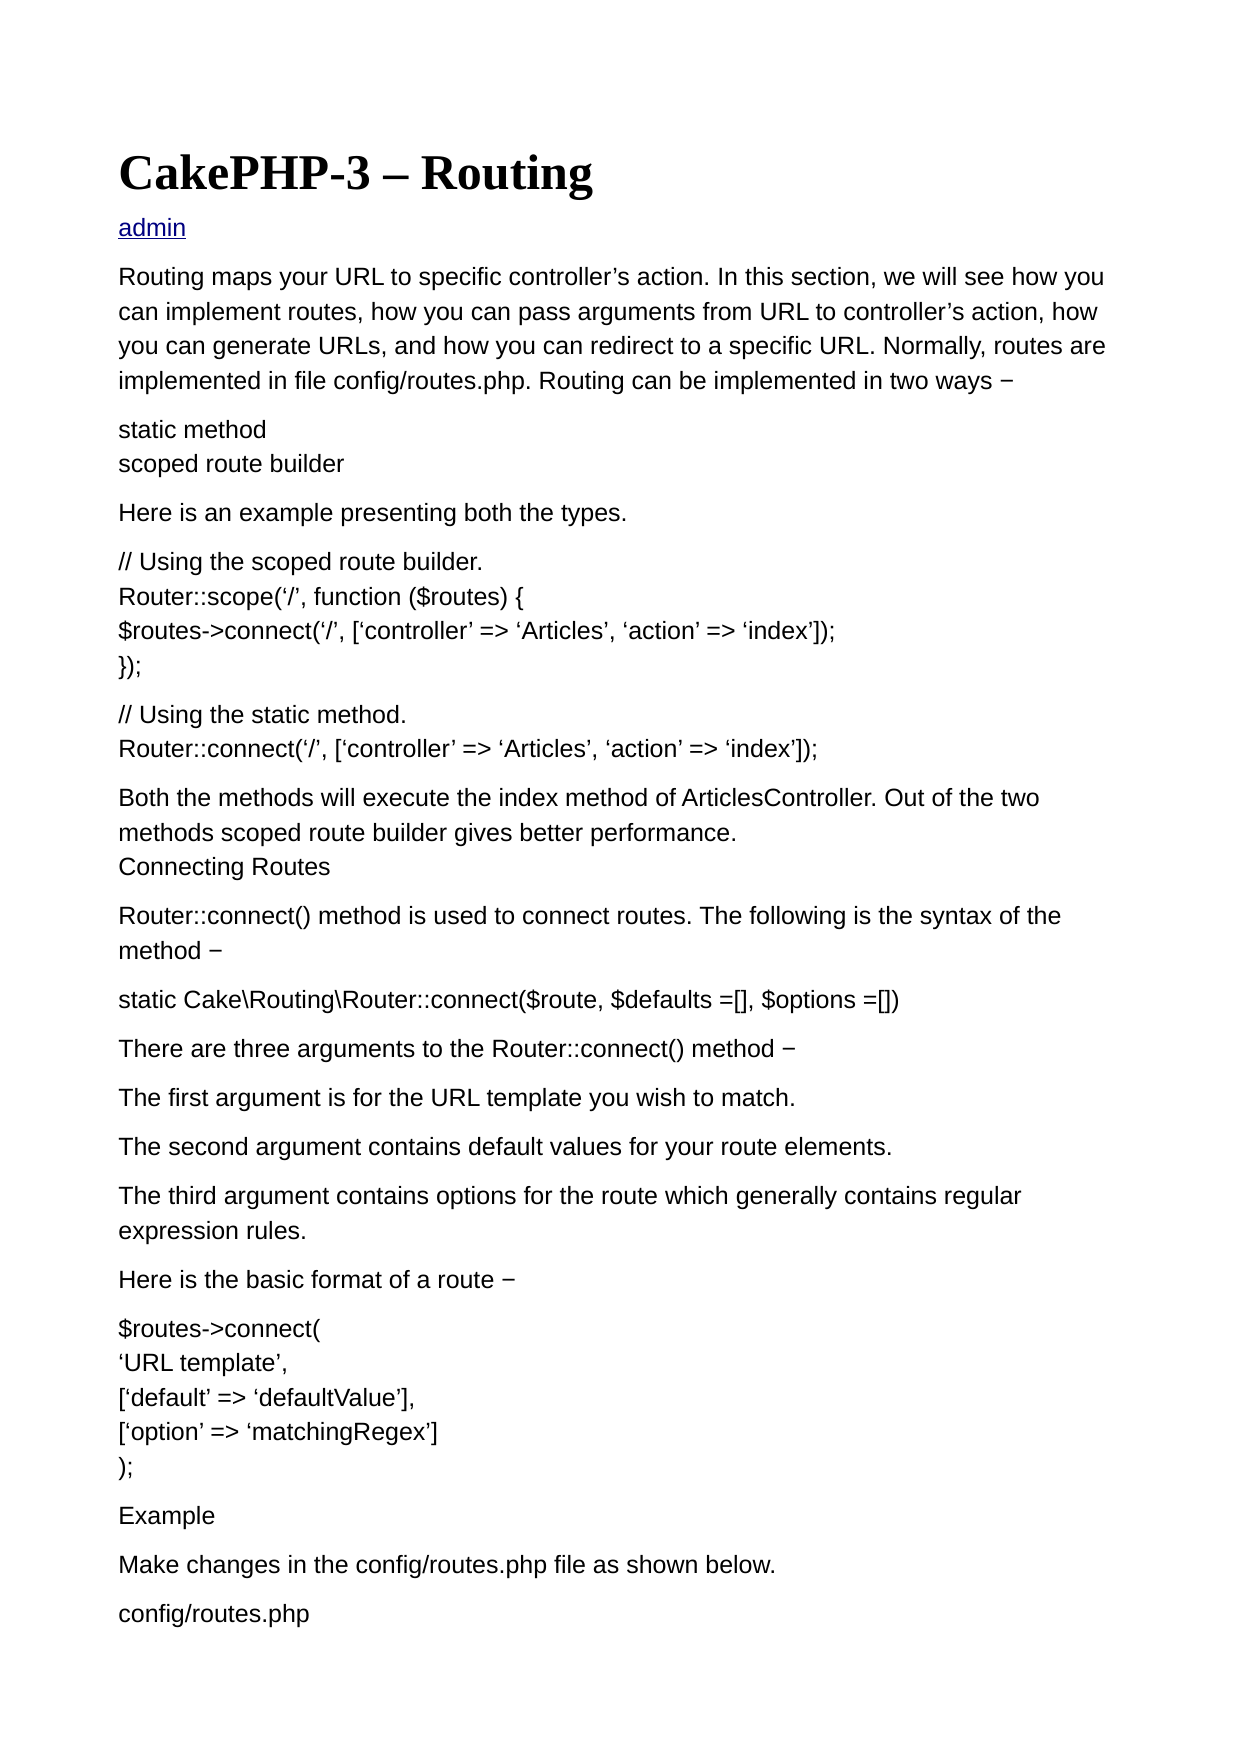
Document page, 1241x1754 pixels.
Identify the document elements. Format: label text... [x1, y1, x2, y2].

text The first argument is for the URL template you wish to match. [118, 1083, 1122, 1112]
subtitle CakePHP-3 – Routing [118, 143, 1122, 201]
text Both the methods will execute the index method of ArticlesController. Out of the two methods scoped route builder gives better performance. Connecting Routes [118, 783, 1122, 881]
text static Cake\Routing\Router::connect($route, $defaults =[], $options =[]) [118, 985, 1122, 1014]
text // Using the scoped route builder. Router::scope(‘/’, function ($routes) { $routes->connect(‘/’, [‘controller’ => ‘Articles’, ‘action’ => ‘index’]); }); [118, 547, 1122, 679]
text Example [118, 1501, 1122, 1529]
text Make changes in the config/routes.php file as shown below. [118, 1550, 1122, 1578]
text The second argument contains default values for your route elements. [118, 1132, 1122, 1161]
text There are three arguments to the Router::connect() method − [118, 1034, 1122, 1063]
text // Using the static method. Router::connect(‘/’, [‘controller’ => ‘Articles’, ‘action’ => ‘index’]); [118, 700, 1122, 763]
text $routes->connect( ‘URL template’, [‘default’ => ‘defaultValue’], [‘option’ => ‘matchingRegex’] ); [118, 1314, 1122, 1480]
text Here is an example presenting both the types. [118, 498, 1122, 527]
text Routing maps your URL to specific controller’s action. In this section, we will see how you can implement routes, how you can pass arguments from URL to controller’s action, how you can generate URLs, and how you can redirect to a specific URL. Normally, routes are implemented in file config/routes.php. Routing can be implemented in two ways − [118, 262, 1122, 394]
text static method scoped route builder [118, 415, 1122, 478]
text admin [118, 213, 1122, 242]
text The third argument contains options for the route which generally contains regular expression rules. [118, 1181, 1122, 1244]
text config/routes.php [118, 1599, 1122, 1628]
text Router::connect() method is used to connect routes. The following is the syntax of the method − [118, 901, 1122, 964]
text Here is the basic format of a route − [118, 1265, 1122, 1293]
